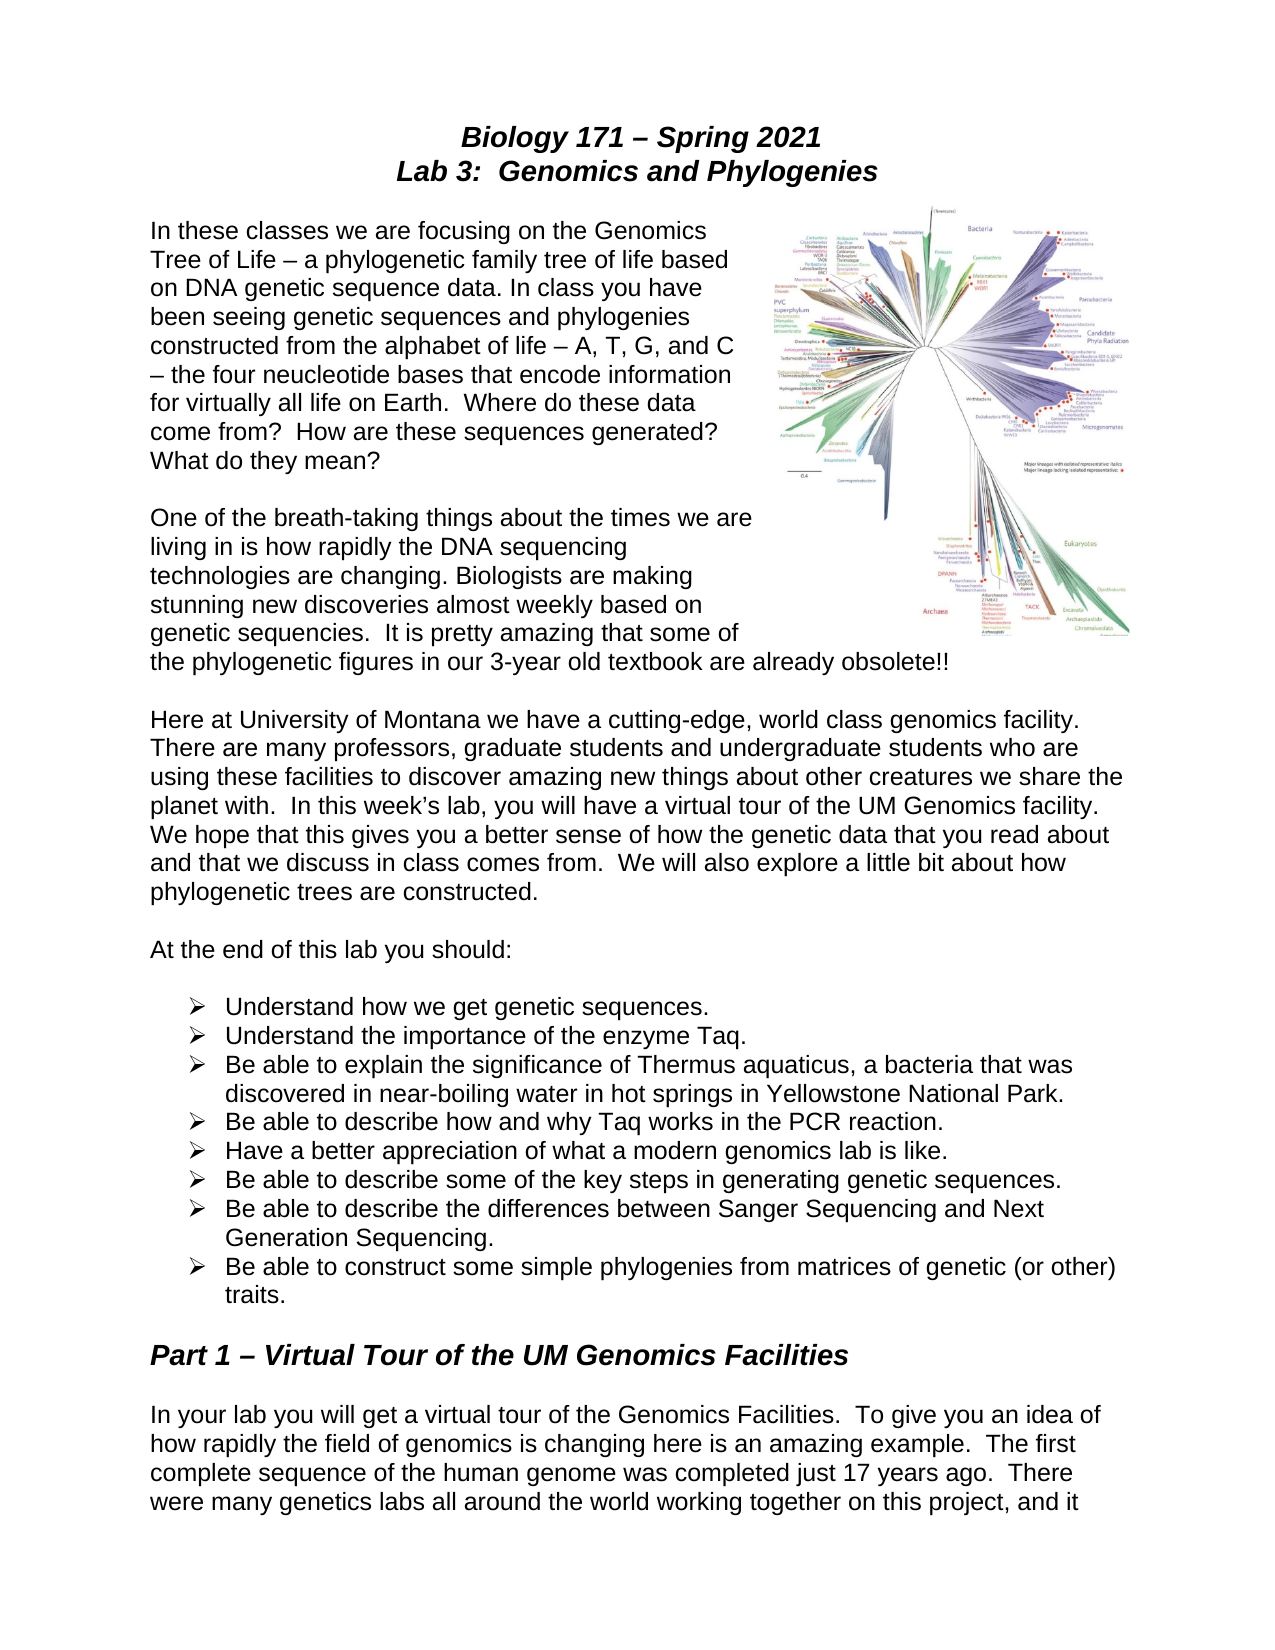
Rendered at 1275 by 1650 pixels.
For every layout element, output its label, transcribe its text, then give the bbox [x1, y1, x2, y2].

list Be able to describe how and why Taq works in the PCR reaction. [187, 1107, 1125, 1136]
list Be able to explain the significance of Thermus aquaticus, a bacteria that was discovered in near-boiling water in hot springs in Yellowstone National Park. [187, 1050, 1125, 1107]
list Have a better appreciation of what a modern genomics lab is like. [187, 1136, 1125, 1165]
text Part 1 – Virtual Tour of the UM Genomics Facilities [150, 1338, 1125, 1371]
list Be able to describe the differences between Sanger Sequencing and Next Generation Sequencing. [187, 1194, 1125, 1252]
text Biology 171 – Spring 2021 [150, 120, 1125, 153]
text Here at University of Montana we have a cutting-edge, world class genomics facility. There are many professors, graduate students and undergraduate students who are using these facilities to discover amazing new things about other creatures we share the planet with. In this week’s lab, you will have a virtual tour of the UM Genomics facility. We hope that this gives you a better sense of how the genetic data that you read about and that we discuss in class comes from. We will also explore a little bit about how phylogenetic trees are constructed. [150, 704, 1125, 906]
list Be able to describe some of the key steps in generating genetic sequences. [187, 1165, 1125, 1194]
text At the end of this lab you should: [150, 934, 1125, 963]
text In these classes we are focusing on the Genomics Tree of Life – a phylogenetic family tree of life based on DNA genetic sequence data. In class you have been seeing genetic sequences and phylogenies constructed from the alphabet of life – A, T, G, and C – the four neucleotide bases that encode information for virtually all life on Earth. Where do these data come from? How are these sequences generated? What do they mean? [150, 216, 782, 474]
list Understand how we get genetic sequences. [187, 992, 1125, 1021]
list Be able to construct some simple phylogenies from matrices of genetic (or other) traits. [187, 1252, 1125, 1309]
picture [782, 206, 1134, 639]
text Lab 3: Genomics and Phylogenies [150, 153, 1125, 187]
list Understand the importance of the enzyme Taq. [187, 1021, 1125, 1050]
text One of the breath-taking things about the times we are living in is how rapidly the DNA sequencing technologies are changing. Biologists are making stunning new discoveries almost weekly based on genetic sequencies. It is pretty amazing that some of the phylogenetic figures in our 3-year old textbook are already obsolete!! [150, 503, 1125, 676]
text In your lab you will get a virtual tour of the Genomics Facilities. To give you an idea of how rapidly the field of genomics is changing here is an amazing example. The first complete sequence of the human genome was completed just 17 years ago. There were many genetics labs all around the world working together on this project, and it [150, 1400, 1125, 1515]
